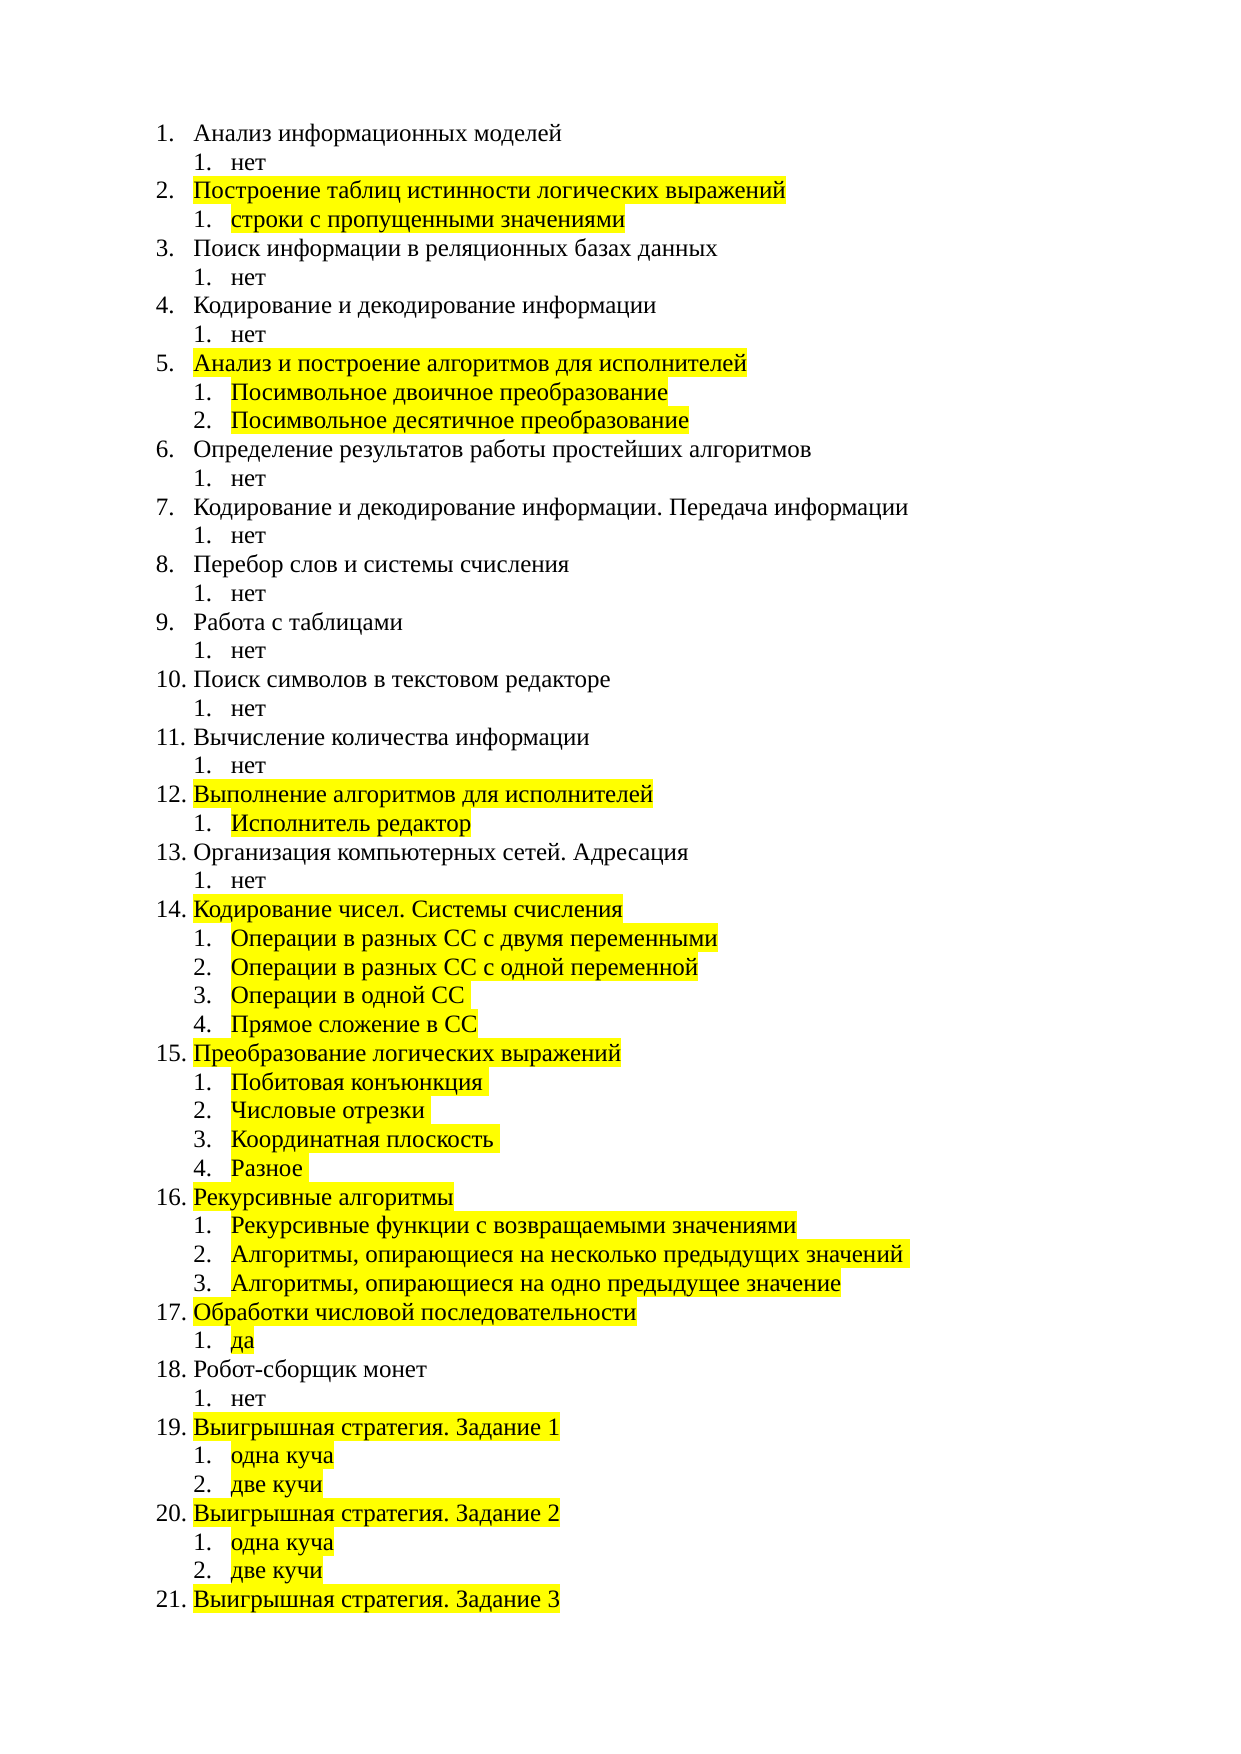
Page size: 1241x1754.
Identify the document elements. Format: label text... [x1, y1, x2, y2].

list Алгоритмы, опирающиеся на несколько предыдущих значений [193, 1239, 1122, 1268]
list Операции в одной СС [193, 981, 1122, 1009]
list одна куча [193, 1441, 1122, 1469]
list Построение таблиц истинности логических выражений [156, 176, 1122, 204]
list Операции в разных СС с одной переменной [193, 952, 1122, 981]
list Рекурсивные алгоритмы [156, 1182, 1122, 1211]
list Прямое сложение в СС [193, 1009, 1122, 1038]
list две кучи [193, 1556, 1122, 1584]
list Выполнение алгоритмов для исполнителей [156, 779, 1122, 808]
list Организация компьютерных сетей. Адресация [156, 837, 1122, 866]
list да [193, 1326, 1122, 1354]
list Кодирование и декодирование информации [156, 291, 1122, 319]
list Исполнитель редактор [193, 808, 1122, 837]
list Обработки числовой последовательности [156, 1297, 1122, 1326]
list нет [193, 636, 1122, 664]
list Координатная плоскость [193, 1124, 1122, 1153]
list Анализ и построение алгоритмов для исполнителей [156, 348, 1122, 377]
list нет [193, 463, 1122, 492]
list Кодирование чисел. Системы счисления [156, 894, 1122, 923]
list Числовые отрезки [193, 1096, 1122, 1124]
list нет [193, 262, 1122, 291]
list Разное [193, 1153, 1122, 1182]
list Работа с таблицами [156, 607, 1122, 636]
list Поиск информации в реляционных базах данных [156, 233, 1122, 262]
list Определение результатов работы простейших алгоритмов [156, 434, 1122, 463]
list нет [193, 1383, 1122, 1412]
list одна куча [193, 1527, 1122, 1556]
list нет [193, 319, 1122, 348]
list нет [193, 578, 1122, 607]
list Выигрышная стратегия. Задание 1 [156, 1412, 1122, 1441]
list Рекурсивные функции с возвращаемыми значениями [193, 1211, 1122, 1239]
list нет [193, 693, 1122, 722]
list Посимвольное двоичное преобразование [193, 377, 1122, 406]
list Алгоритмы, опирающиеся на одно предыдущее значение [193, 1268, 1122, 1297]
list Поиск символов в текстовом редакторе [156, 664, 1122, 693]
list Анализ информационных моделей [156, 118, 1122, 147]
list Операции в разных СС с двумя переменными [193, 923, 1122, 952]
list нет [193, 521, 1122, 549]
list Вычисление количества информации [156, 722, 1122, 751]
list строки с пропущенными значениями [193, 204, 1122, 233]
list две кучи [193, 1469, 1122, 1498]
list нет [193, 751, 1122, 779]
list Выигрышная стратегия. Задание 2 [156, 1498, 1122, 1527]
list Перебор слов и системы счисления [156, 549, 1122, 578]
list Выигрышная стратегия. Задание 3 [156, 1584, 1122, 1613]
list Преобразование логических выражений [156, 1038, 1122, 1067]
list Кодирование и декодирование информации. Передача информации [156, 492, 1122, 521]
list Побитовая конъюнкция [193, 1067, 1122, 1096]
list Посимвольное десятичное преобразование [193, 406, 1122, 434]
list нет [193, 866, 1122, 894]
list нет [193, 147, 1122, 176]
list Робот-сборщик монет [156, 1354, 1122, 1383]
